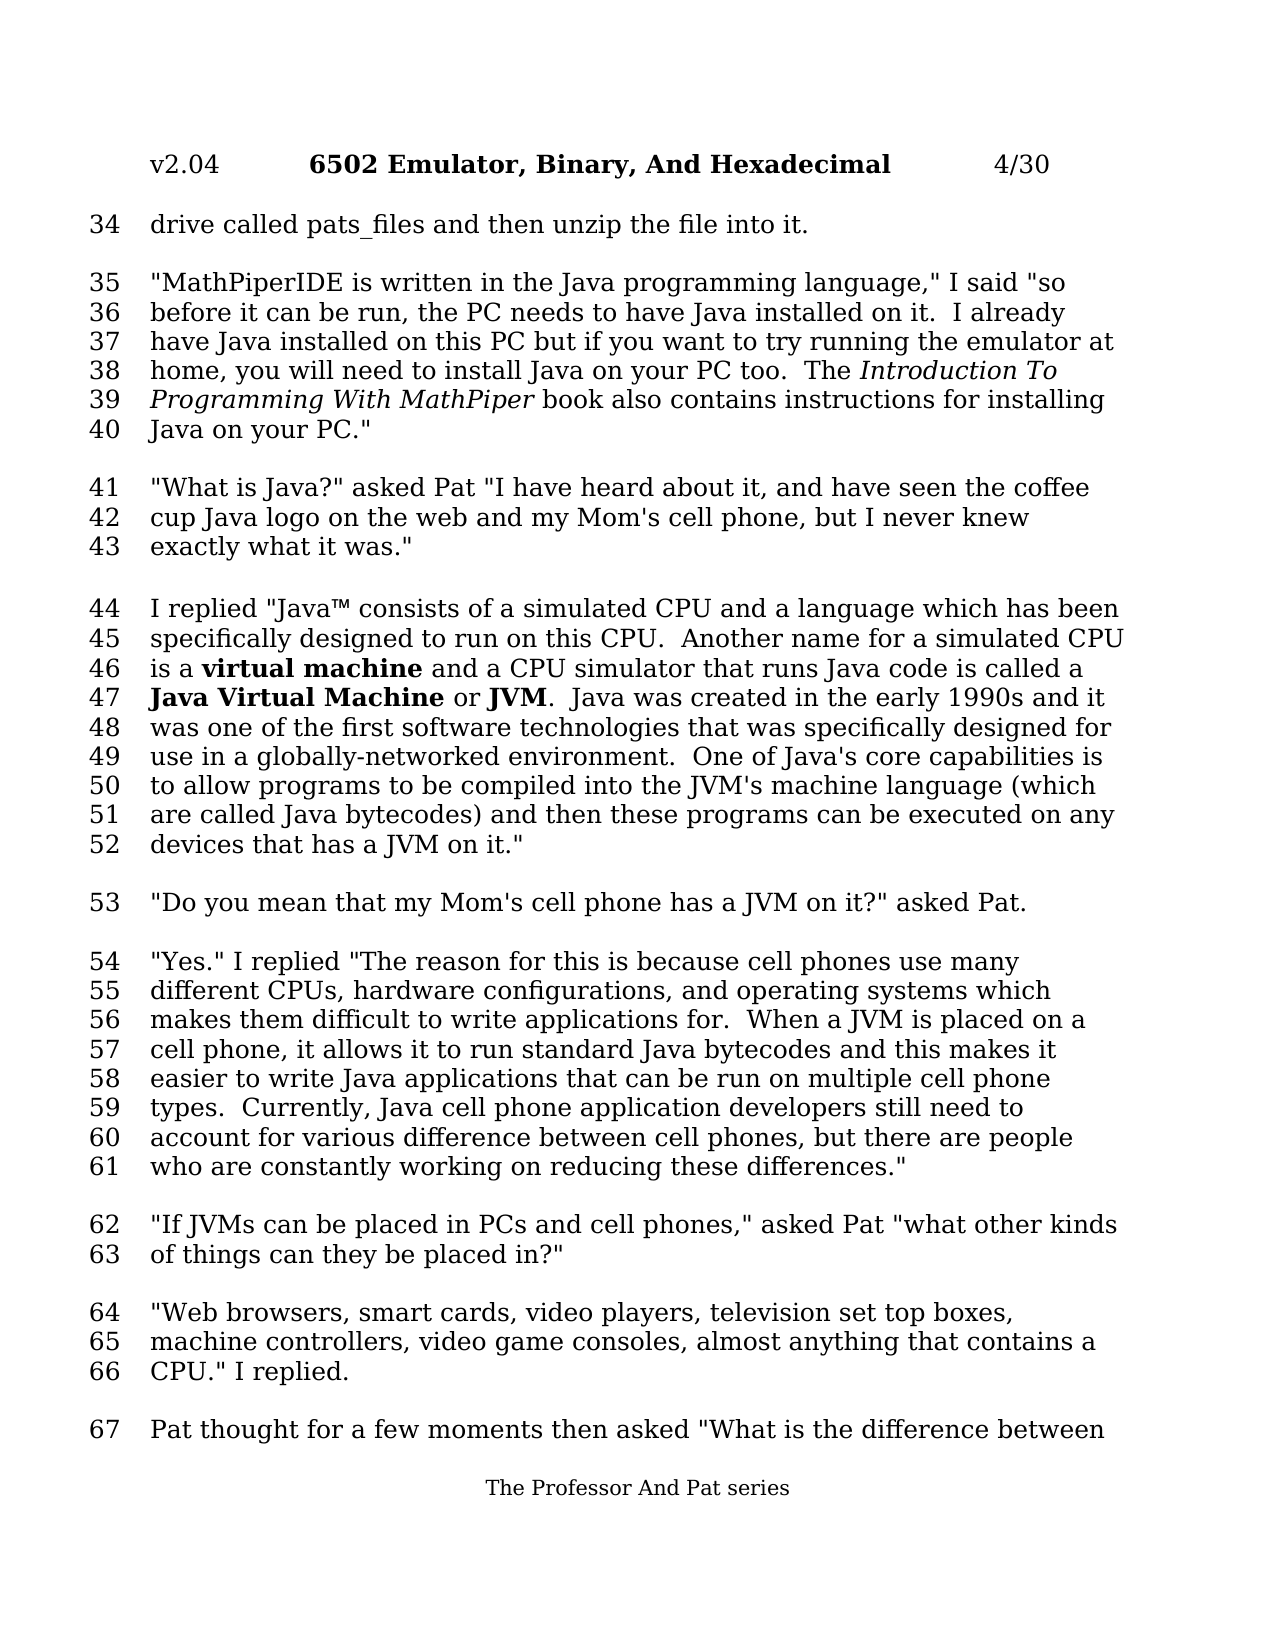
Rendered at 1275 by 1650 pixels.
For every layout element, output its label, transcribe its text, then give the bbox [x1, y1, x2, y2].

text Pat thought for a few moments then asked "What is the difference between [150, 1415, 1125, 1445]
text "What is Java?" asked Pat "I have heard about it, and have seen the coffee cup Java logo on the web and my Mom's cell phone, but I never knew exactly what it was." [150, 473, 1125, 561]
text "MathPiperIDE is written in the Java programming language," I said "so before it can be run, the PC needs to have Java installed on it. I already have Java installed on this PC but if you want to try running the emulator at home, you will need to install Java on your PC too. The Introduction To Programming With MathPiper book also contains instructions for installing Java on your PC." [150, 268, 1125, 444]
text "Web browsers, smart cards, video players, television set top boxes, machine controllers, video game consoles, almost anything that contains a CPU." I replied. [150, 1298, 1125, 1386]
text "Do you mean that my Mom's cell phone has a JVM on it?" asked Pat. [150, 888, 1125, 918]
text "Yes." I replied "The reason for this is because cell phones use many different CPUs, hardware configurations, and operating systems which makes them difficult to write applications for. When a JVM is placed on a cell phone, it allows it to run standard Java bytecodes and this makes it easier to write Java applications that can be run on multiple cell phone types. Currently, Java cell phone application developers still need to account for various difference between cell phones, but there are people who are constantly working on reducing these differences." [150, 947, 1125, 1181]
text "If JVMs can be placed in PCs and cell phones," asked Pat "what other kinds of things can they be placed in?" [150, 1211, 1125, 1269]
text drive called pats_files and then unzip the file into it. [150, 210, 1125, 239]
text I replied "Java™ consists of a simulated CPU and a language which has been specifically designed to run on this CPU. Another name for a simulated CPU is a virtual machine and a CPU simulator that runs Java code is called a Java Virtual Machine or JVM. Java was created in the early 1990s and it was one of the first software technologies that was specifically designed for use in a globally-networked environment. One of Java's core capabilities is to allow programs to be compiled into the JVM's machine language (which are called Java bytecodes) and then these programs can be executed on any devices that has a JVM on it." [150, 591, 1125, 859]
